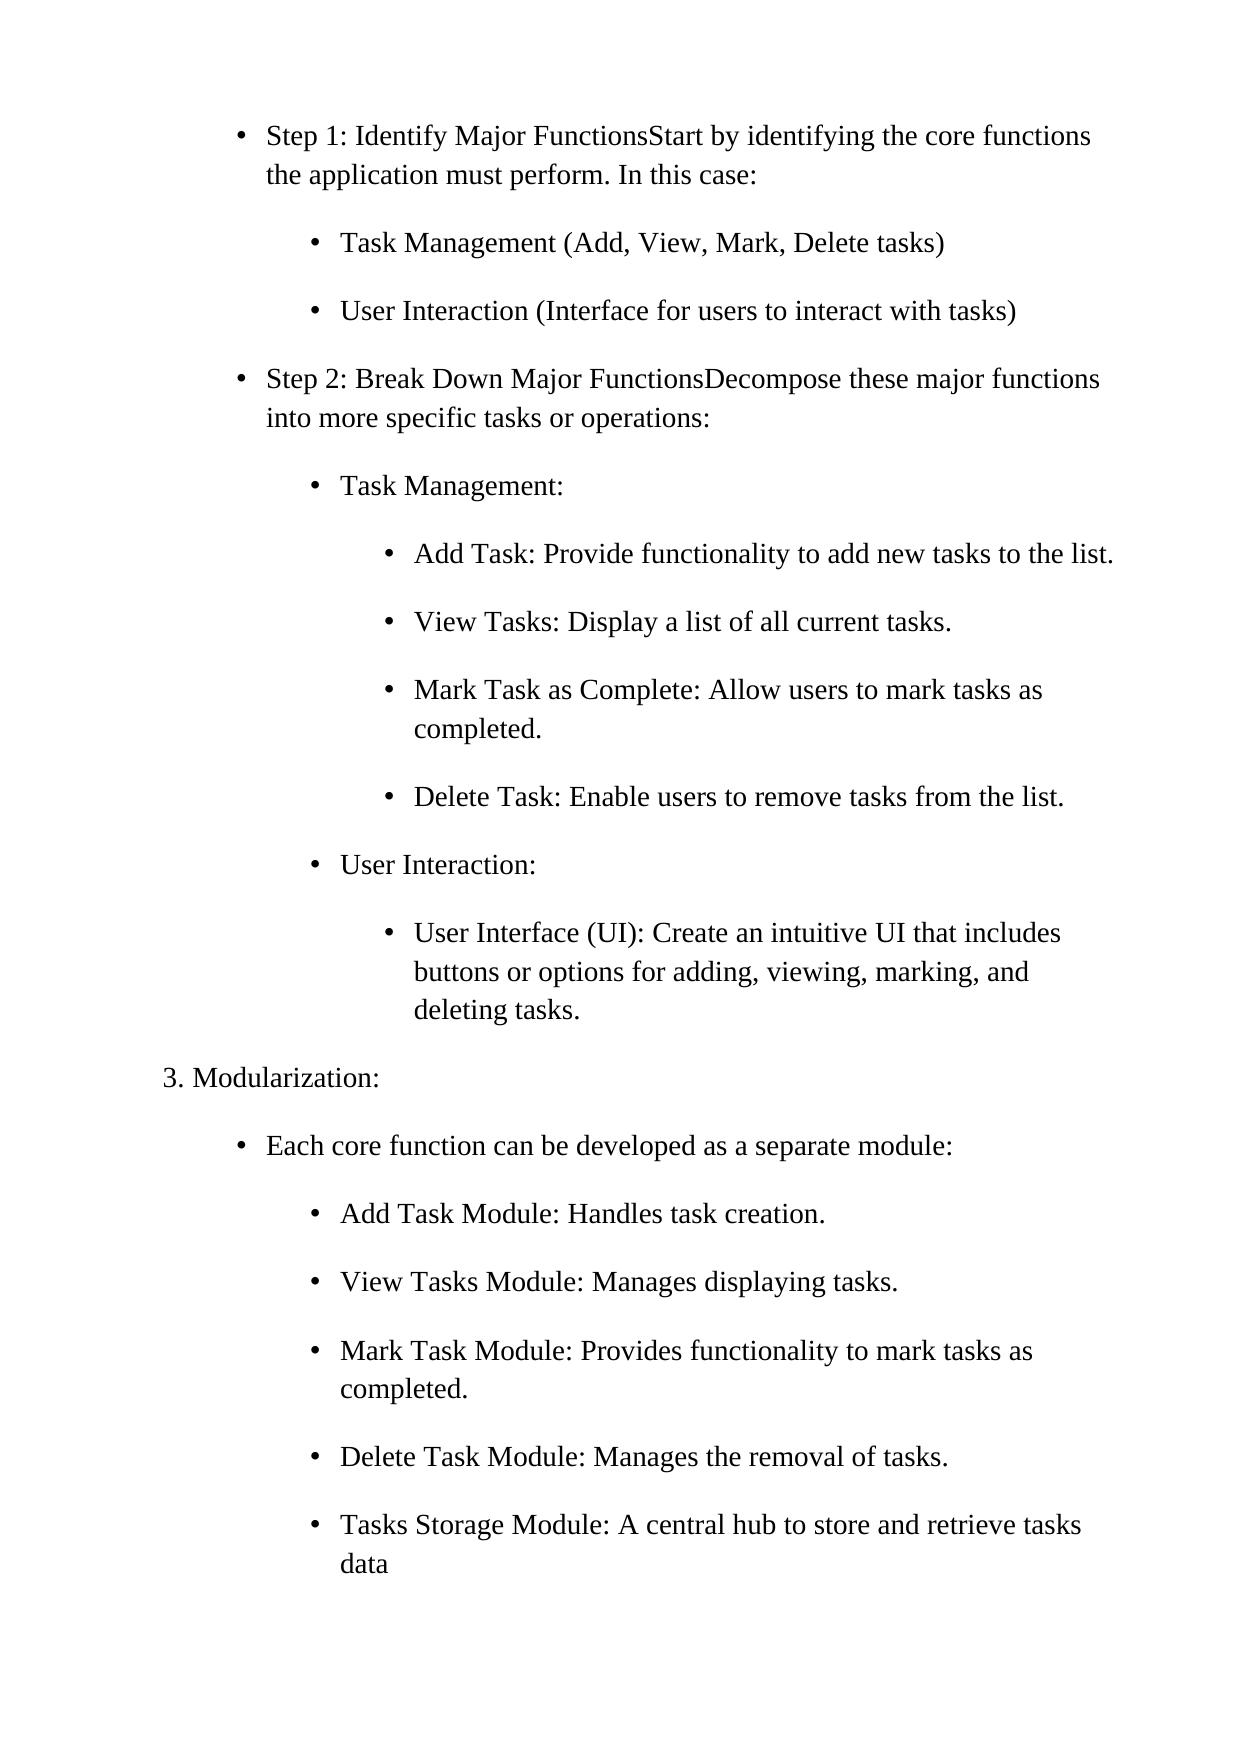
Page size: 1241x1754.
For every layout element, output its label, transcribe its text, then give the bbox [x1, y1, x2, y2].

list Add Task: Provide functionality to add new tasks to the list. [384, 536, 1122, 569]
list Delete Task: Enable users to remove tasks from the list. [384, 779, 1122, 812]
list View Tasks Module: Manages displaying tasks. [310, 1264, 1122, 1298]
list User Interaction: [310, 847, 1122, 881]
list Task Management: [310, 468, 1122, 501]
list Mark Task Module: Provides functionality to mark tasks as completed. [310, 1333, 1122, 1405]
list Step 1: Identify Major FunctionsStart by identifying the core functions the application must perform. In this case: [236, 118, 1122, 190]
list Task Management (Add, View, Mark, Delete tasks) [310, 225, 1122, 258]
list User Interaction (Interface for users to interact with tasks) [310, 293, 1122, 327]
list User Interface (UI): Create an intuitive UI that includes buttons or options for adding, viewing, marking, and deleting tasks. [384, 915, 1122, 1026]
list Mark Task as Complete: Allow users to mark tasks as completed. [384, 672, 1122, 744]
list Delete Task Module: Manages the removal of tasks. [310, 1439, 1122, 1473]
list Modularization: [162, 1060, 1122, 1094]
list Add Task Module: Handles task creation. [310, 1196, 1122, 1230]
list Tasks Storage Module: A central hub to store and retrieve tasks data [310, 1507, 1122, 1579]
list Each core function can be developed as a separate module: [236, 1128, 1122, 1162]
list Step 2: Break Down Major FunctionsDecompose these major functions into more specific tasks or operations: [236, 361, 1122, 433]
list View Tasks: Display a list of all current tasks. [384, 604, 1122, 638]
